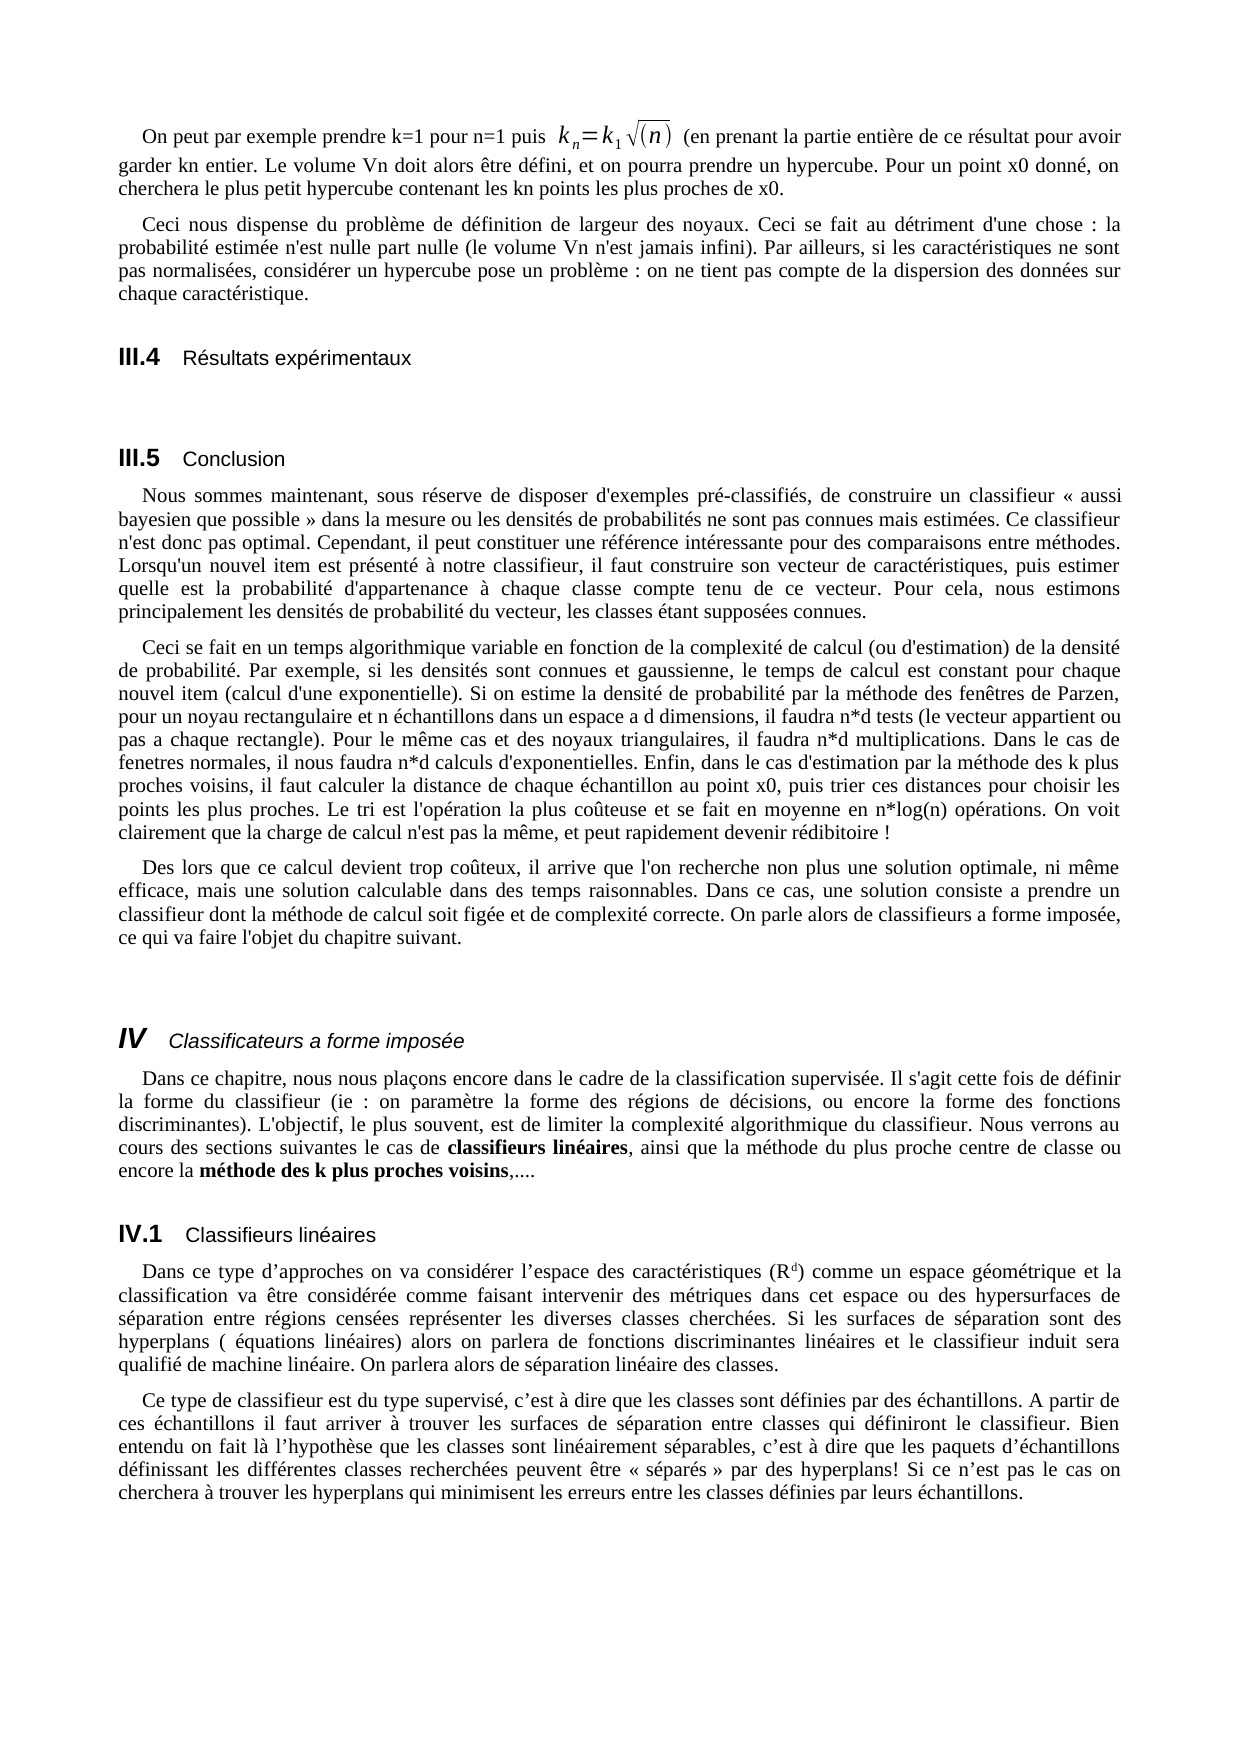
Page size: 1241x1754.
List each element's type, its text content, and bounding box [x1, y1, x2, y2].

subtitle Classifieurs linéaires [118, 1220, 1122, 1248]
subtitle Résultats expérimentaux [118, 343, 1122, 371]
text On peut par exemple prendre k=1 pour n=1 puis (en prenant la partie entière de ce résultat pour avoir garder kn entier. Le volume Vn doit alors être défini, et on pourra prendre un hypercube. Pour un point x0 donné, on cherchera le plus petit hypercube contenant les kn points les plus proches de x0. [118, 118, 1122, 200]
subtitle Conclusion [118, 444, 1122, 472]
text Dans ce chapitre, nous nous plaçons encore dans le cadre de la classification supervisée. Il s'agit cette fois de définir la forme du classifieur (ie : on paramètre la forme des régions de décisions, ou encore la forme des fonctions discriminantes). L'objectif, le plus souvent, est de limiter la complexité algorithmique du classifieur. Nous verrons au cours des sections suivantes le cas de classifieurs linéaires, ainsi que la méthode du plus proche centre de classe ou encore la méthode des k plus proches voisins,.... [118, 1067, 1122, 1182]
text Nous sommes maintenant, sous réserve de disposer d'exemples pré-classifiés, de construire un classifieur « aussi bayesien que possible » dans la mesure ou les densités de probabilités ne sont pas connues mais estimées. Ce classifieur n'est donc pas optimal. Cependant, il peut constituer une référence intéressante pour des comparaisons entre méthodes. Lorsqu'un nouvel item est présenté à notre classifieur, il faut construire son vecteur de caractéristiques, puis estimer quelle est la probabilité d'appartenance à chaque classe compte tenu de ce vecteur. Pour cela, nous estimons principalement les densités de probabilité du vecteur, les classes étant supposées connues. [118, 484, 1122, 623]
text Ce type de classifieur est du type supervisé, c’est à dire que les classes sont définies par des échantillons. A partir de ces échantillons il faut arriver à trouver les surfaces de séparation entre classes qui définiront le classifieur. Bien entendu on fait là l’hypothèse que les classes sont linéairement séparables, c’est à dire que les paquets d’échantillons définissant les différentes classes recherchées peuvent être « séparés » par des hyperplans! Si ce n’est pas le cas on cherchera à trouver les hyperplans qui minimisent les erreurs entre les classes définies par leurs échantillons. [118, 1388, 1122, 1504]
text Ceci se fait en un temps algorithmique variable en fonction de la complexité de calcul (ou d'estimation) de la densité de probabilité. Par exemple, si les densités sont connues et gaussienne, le temps de calcul est constant pour chaque nouvel item (calcul d'une exponentielle). Si on estime la densité de probabilité par la méthode des fenêtres de Parzen, pour un noyau rectangulaire et n échantillons dans un espace a d dimensions, il faudra n*d tests (le vecteur appartient ou pas a chaque rectangle). Pour le même cas et des noyaux triangulaires, il faudra n*d multiplications. Dans le cas de fenetres normales, il nous faudra n*d calculs d'exponentielles. Enfin, dans le cas d'estimation par la méthode des k plus proches voisins, il faut calculer la distance de chaque échantillon au point x0, puis trier ces distances pour choisir les points les plus proches. Le tri est l'opération la plus coûteuse et se fait en moyenne en n*log(n) opérations. On voit clairement que la charge de calcul n'est pas la même, et peut rapidement devenir rédibitoire ! [118, 636, 1122, 844]
text Ceci nous dispense du problème de définition de largeur des noyaux. Ceci se fait au détriment d'une chose : la probabilité estimée n'est nulle part nulle (le volume Vn n'est jamais infini). Par ailleurs, si les caractéristiques ne sont pas normalisées, considérer un hypercube pose un problème : on ne tient pas compte de la dispersion des données sur chaque caractéristique. [118, 213, 1122, 305]
text Dans ce type d’approches on va considérer l’espace des caractéristiques (Rd) comme un espace géométrique et la classification va être considérée comme faisant intervenir des métriques dans cet espace ou des hypersurfaces de séparation entre régions censées représenter les diverses classes cherchées. Si les surfaces de séparation sont des hyperplans ( équations linéaires) alors on parlera de fonctions discriminantes linéaires et le classifieur induit sera qualifié de machine linéaire. On parlera alors de séparation linéaire des classes. [118, 1260, 1122, 1376]
text Des lors que ce calcul devient trop coûteux, il arrive que l'on recherche non plus une solution optimale, ni même efficace, mais une solution calculable dans des temps raisonnables. Dans ce cas, une solution consiste a prendre un classifieur dont la méthode de calcul soit figée et de complexité correcte. On parle alors de classifieurs a forme imposée, ce qui va faire l'objet du chapitre suivant. [118, 856, 1122, 949]
subtitle Classificateurs a forme imposée [118, 1022, 1122, 1054]
